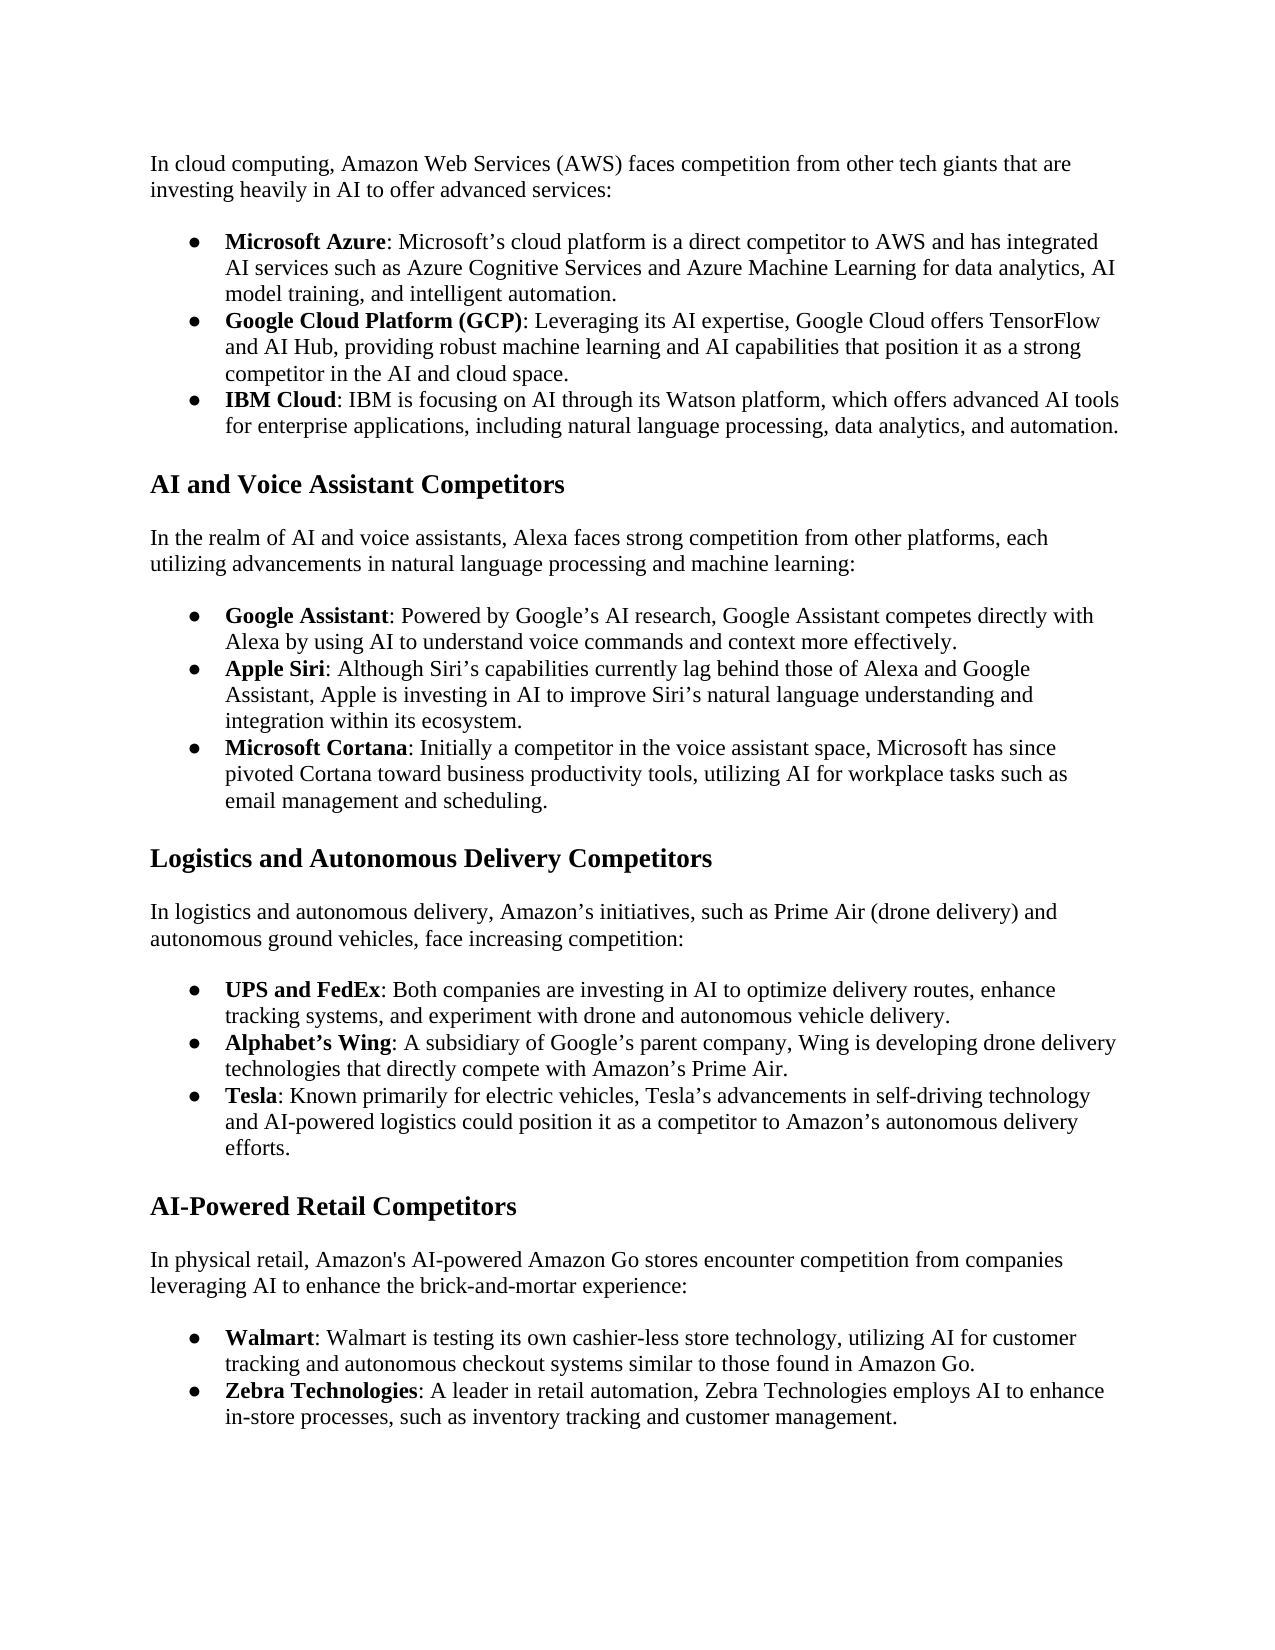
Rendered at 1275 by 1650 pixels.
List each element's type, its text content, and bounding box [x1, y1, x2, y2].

list Apple Siri: Although Siri’s capabilities currently lag behind those of Alexa and Google Assistant, Apple is investing in AI to improve Siri’s natural language understanding and integration within its ecosystem. [187, 655, 1125, 734]
list IBM Cloud: IBM is focusing on AI through its Watson platform, which offers advanced AI tools for enterprise applications, including natural language processing, data analytics, and automation. [187, 386, 1125, 439]
list Tesla: Known primarily for electric vehicles, Tesla’s advancements in self-driving technology and AI-powered logistics could position it as a competitor to Amazon’s autonomous delivery efforts. [187, 1082, 1125, 1161]
list Google Assistant: Powered by Google’s AI research, Google Assistant competes directly with Alexa by using AI to understand voice commands and context more effectively. [187, 602, 1125, 655]
subtitle Logistics and Autonomous Delivery Competitors [150, 842, 1125, 873]
list Google Cloud Platform (GCP): Leveraging its AI expertise, Google Cloud offers TensorFlow and AI Hub, providing robust machine learning and AI capabilities that position it as a strong competitor in the AI and cloud space. [187, 307, 1125, 386]
list Zebra Technologies: A leader in retail automation, Zebra Technologies employs AI to enhance in-store processes, such as inventory tracking and customer management. [187, 1377, 1125, 1429]
text In the realm of AI and voice assistants, Alexa faces strong competition from other platforms, each utilizing advancements in natural language processing and machine learning: [150, 524, 1125, 577]
list UPS and FedEx: Both companies are investing in AI to optimize delivery routes, enhance tracking systems, and experiment with drone and autonomous vehicle delivery. [187, 976, 1125, 1029]
list Alphabet’s Wing: A subsidiary of Google’s parent company, Wing is developing drone delivery technologies that directly compete with Amazon’s Prime Air. [187, 1029, 1125, 1082]
list Microsoft Azure: Microsoft’s cloud platform is a direct competitor to AWS and has integrated AI services such as Azure Cognitive Services and Azure Machine Learning for data analytics, AI model training, and intelligent automation. [187, 228, 1125, 307]
subtitle AI and Voice Assistant Competitors [150, 468, 1125, 499]
text In physical retail, Amazon's AI-powered Amazon Go stores encounter competition from companies leveraging AI to enhance the brick-and-mortar experience: [150, 1246, 1125, 1299]
text In logistics and autonomous delivery, Amazon’s initiatives, such as Prime Air (drone delivery) and autonomous ground vehicles, face increasing competition: [150, 898, 1125, 951]
list Walmart: Walmart is testing its own cashier-less store technology, utilizing AI for customer tracking and autonomous checkout systems similar to those found in Amazon Go. [187, 1324, 1125, 1377]
text In cloud computing, Amazon Web Services (AWS) faces competition from other tech giants that are investing heavily in AI to offer advanced services: [150, 150, 1125, 203]
subtitle AI-Powered Retail Competitors [150, 1190, 1125, 1221]
list Microsoft Cortana: Initially a competitor in the voice assistant space, Microsoft has since pivoted Cortana toward business productivity tools, utilizing AI for workplace tasks such as email management and scheduling. [187, 734, 1125, 813]
